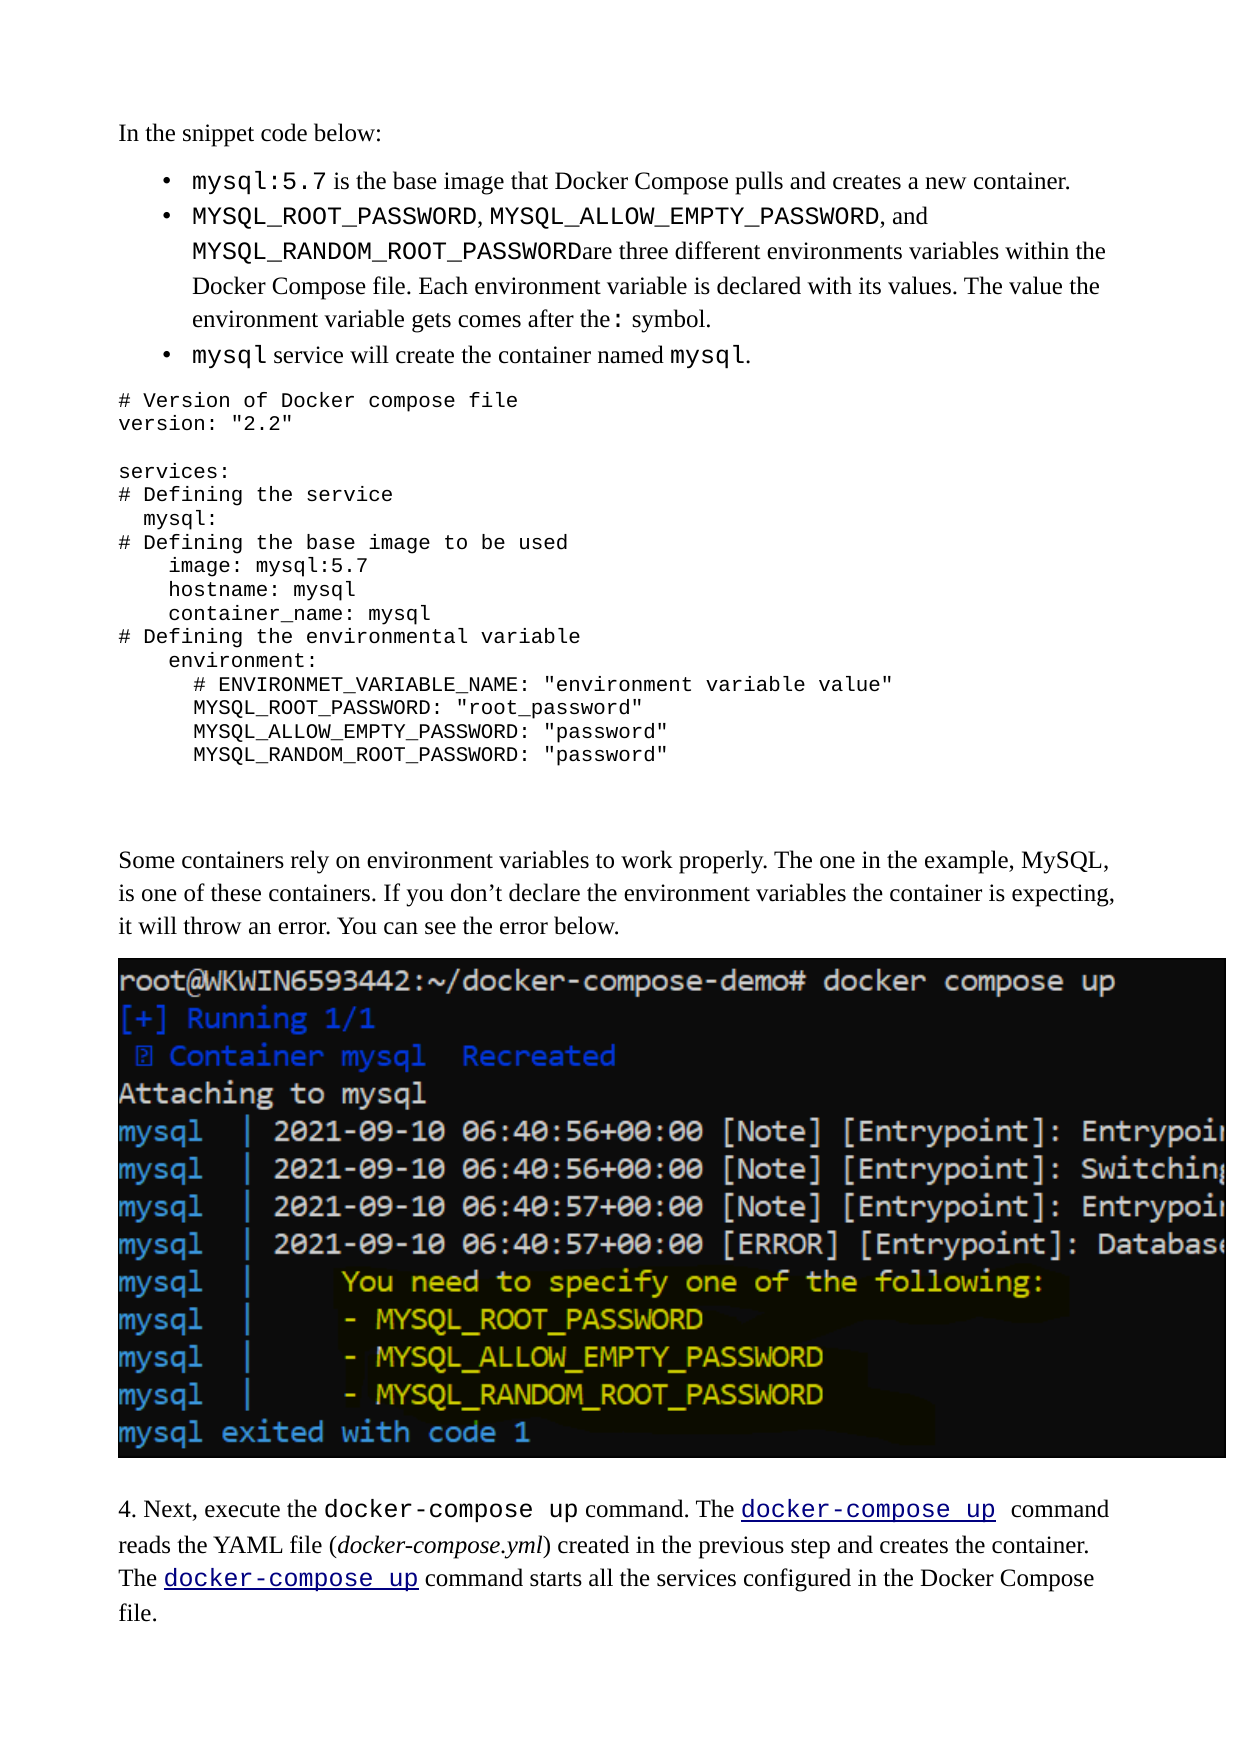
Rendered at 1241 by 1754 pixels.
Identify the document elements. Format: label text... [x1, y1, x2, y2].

text mysql: [118, 508, 1122, 532]
text hostname: mysql [118, 579, 1122, 603]
text 4. Next, execute the docker-compose up command. The docker-compose up command reads the YAML file (docker-compose.yml) created in the previous step and creates the container. The docker-compose up command starts all the services configured in the Docker Compose file. [118, 1494, 1122, 1627]
text MYSQL_ROOT_PASSWORD: "root_password" [118, 697, 1122, 721]
text # Defining the service [118, 484, 1122, 508]
list mysql service will create the container named mysql. [162, 340, 1122, 371]
text # Version of Docker compose file [118, 390, 1122, 413]
text environment: [118, 650, 1122, 673]
text version: "2.2" [118, 413, 1122, 437]
list mysql:5.7 is the base image that Docker Compose pulls and creates a new container. [162, 166, 1122, 197]
text MYSQL_ALLOW_EMPTY_PASSWORD: "password" [118, 721, 1122, 744]
picture [118, 958, 1226, 1458]
text # ENVIRONMET_VARIABLE_NAME: "environment variable value" [118, 673, 1122, 697]
list MYSQL_ROOT_PASSWORD, MYSQL_ALLOW_EMPTY_PASSWORD, and MYSQL_RANDOM_ROOT_PASSWORDare three different environments variables within the Docker Compose file. Each environment variable is declared with its values. The value the environment variable gets comes after the: symbol. [162, 201, 1122, 335]
text # Defining the environmental variable [118, 626, 1122, 650]
text # Defining the base image to be used [118, 532, 1122, 555]
text image: mysql:5.7 [118, 555, 1122, 579]
text MYSQL_RANDOM_ROOT_PASSWORD: "password" [118, 744, 1122, 768]
text In the snippet code below: [118, 118, 1122, 147]
text services: [118, 461, 1122, 484]
text container_name: mysql [118, 603, 1122, 626]
text Some containers rely on environment variables to work properly. The one in the example, MySQL, is one of these containers. If you don’t declare the environment variables the container is expecting, it will throw an error. You can see the error below. [118, 845, 1122, 940]
